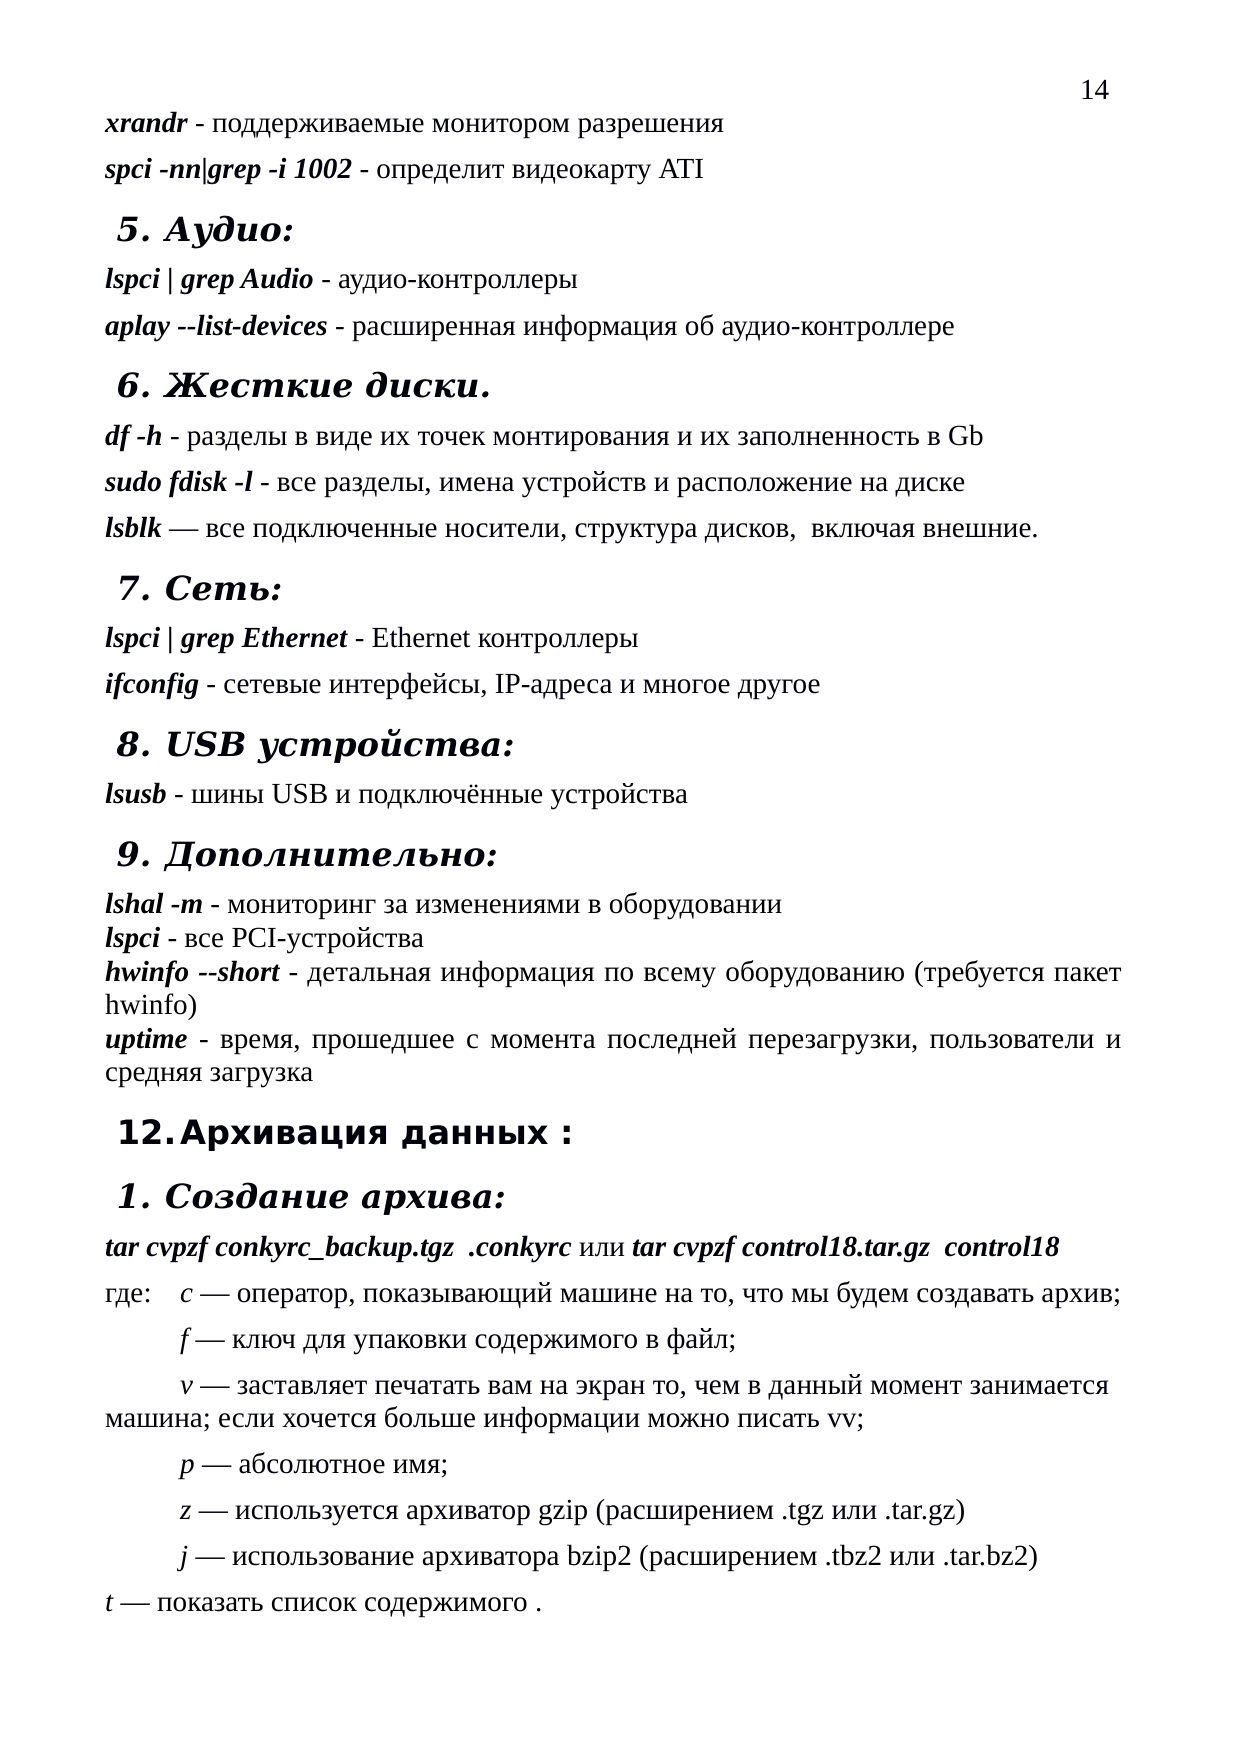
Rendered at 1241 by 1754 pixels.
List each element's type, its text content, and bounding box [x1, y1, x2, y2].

text xrandr - поддерживаемые монитором разрешения [105, 105, 1123, 139]
subtitle Создание архива: [105, 1177, 1123, 1216]
subtitle Сеть: [105, 568, 1123, 608]
text ifconfig - сетевые интерфейсы, IP-адреса и многое другое [105, 666, 1123, 700]
text lspci | grep Audio - аудио-контроллеры [105, 262, 1123, 295]
subtitle Аудио: [105, 210, 1123, 249]
text p — абсолютное имя; [105, 1446, 1123, 1480]
text lsblk — все подключенные носители, структура дисков, включая внешние. [105, 510, 1123, 543]
text lshal -m - мониторинг за изменениями в оборудовании [105, 887, 1123, 920]
subtitle Архивация данных : [105, 1113, 1123, 1152]
text f — ключ для упаковки содержимого в файл; [105, 1321, 1123, 1354]
text aplay --list-devices - расширенная информация об аудио-контроллере [105, 308, 1123, 341]
text hwinfo --short - детальная информация по всему оборудованию (требуется пакет hwinfo) [105, 954, 1123, 1021]
text v — заставляет печатать вам на экран то, чем в данный момент занимается машина; если хочется больше информации можно писать vv; [105, 1367, 1123, 1434]
subtitle Жесткие диски. [105, 366, 1123, 405]
subtitle Дополнительно: [105, 835, 1123, 874]
text t — показать список содержимого . [105, 1584, 1123, 1618]
text tar cvpzf conkyrc_backup.tgz .conkyrc или tar cvpzf control18.tar.gz control18 [105, 1229, 1123, 1262]
text sudo fdisk -l - все разделы, имена устройств и расположение на диске [105, 464, 1123, 497]
text z — используется архиватор gzip (расширением .tgz или .tar.gz) [105, 1492, 1123, 1526]
text spci -nn|grep -i 1002 - определит видеокарту ATI [105, 151, 1123, 185]
text df -h - разделы в виде их точек монтирования и их заполненность в Gb [105, 418, 1123, 451]
text где: с — оператор, показывающий машине на то, что мы будем создавать архив; [105, 1275, 1123, 1308]
text lspci - все PCI-устройства [105, 920, 1123, 954]
text uptime - время, прошедшее с момента последней перезагрузки, пользователи и средняя загрузка [105, 1021, 1123, 1088]
text lsusb - шины USB и подключённые устройства [105, 776, 1123, 810]
text j — использование архиватора bzip2 (расширением .tbz2 или .tar.bz2) [105, 1538, 1123, 1572]
text lspci | grep Ethernet - Ethernet контроллеры [105, 620, 1123, 654]
subtitle USB устройства: [105, 725, 1123, 764]
